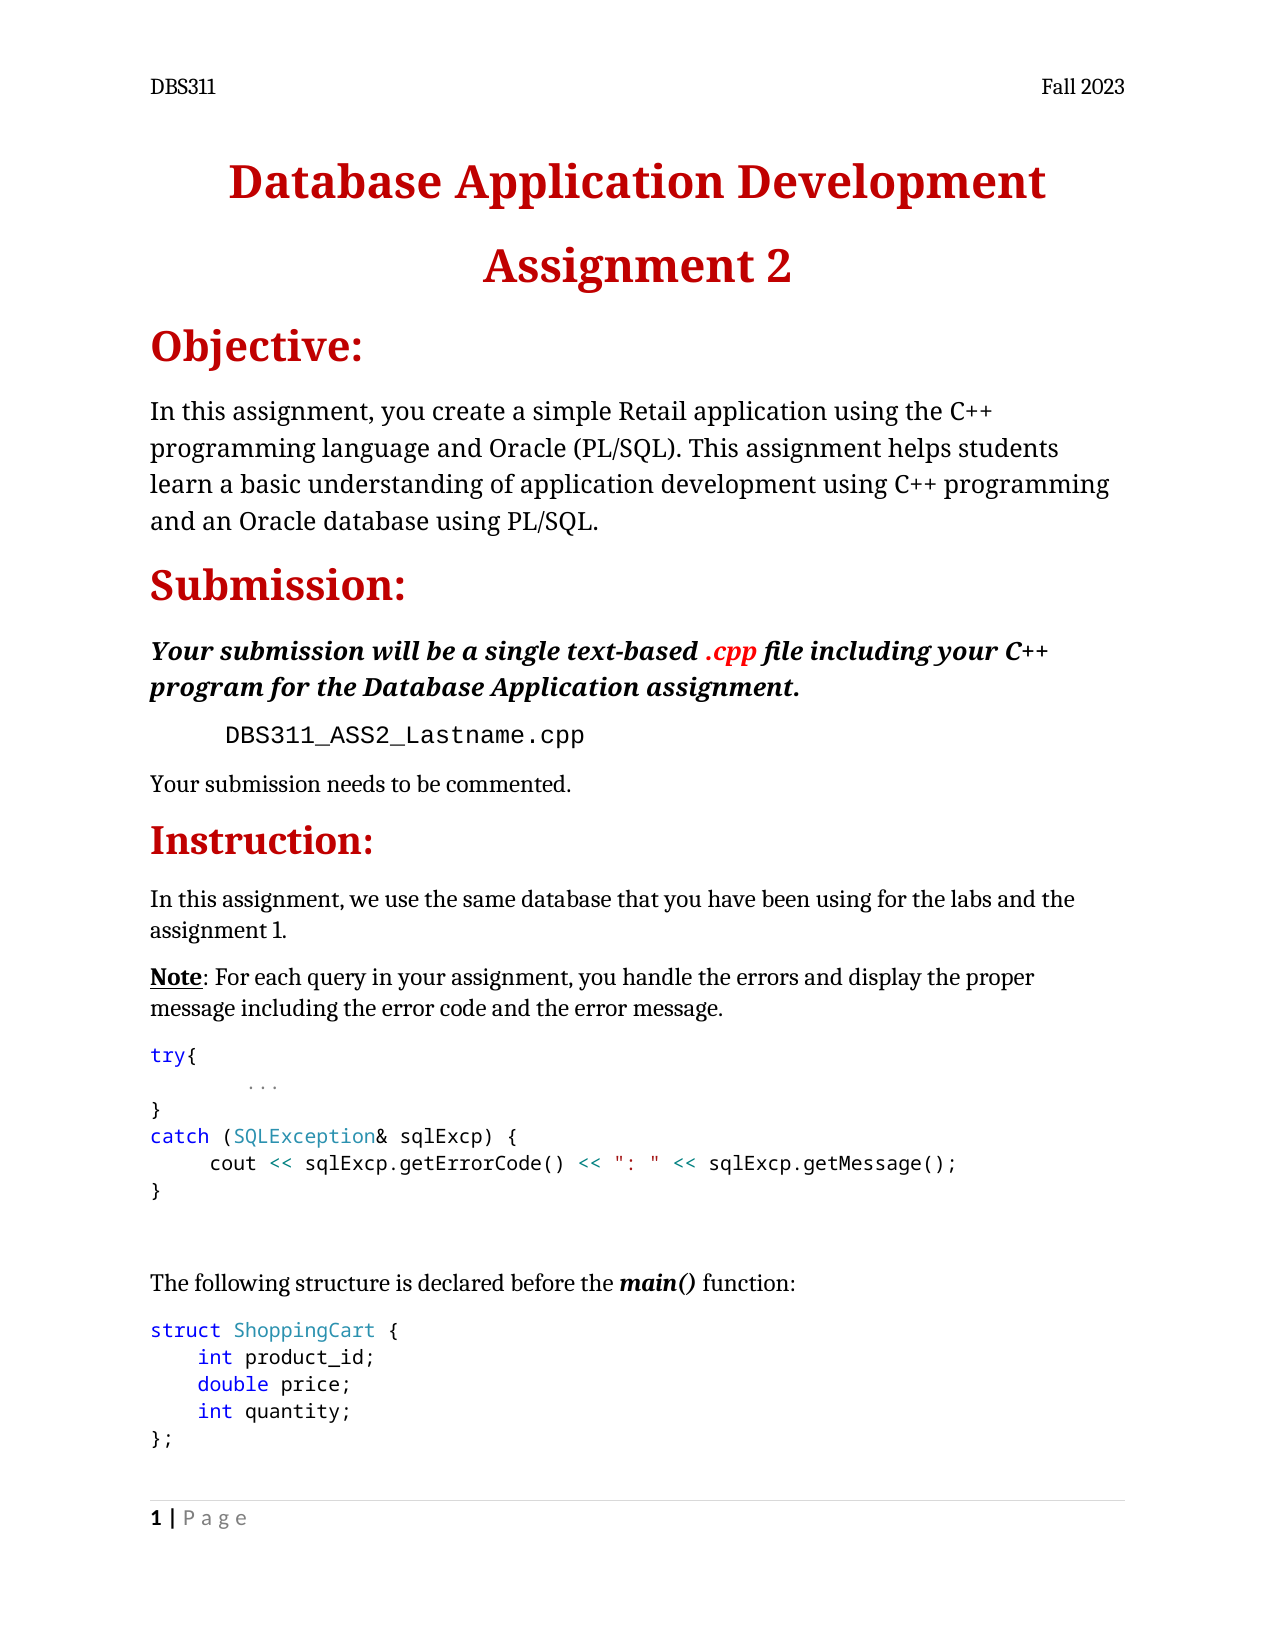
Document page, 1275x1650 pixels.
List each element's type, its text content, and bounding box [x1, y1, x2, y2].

text Database Application Development [150, 150, 1125, 212]
text Submission: [150, 556, 1125, 613]
text In this assignment, you create a simple Retail application using the C++ programming language and Oracle (PL/SQL). This assignment helps students learn a basic understanding of application development using C++ programming and an Oracle database using PL/SQL. [150, 394, 1125, 537]
text cout << sqlExcp.getErrorCode() << ": " << sqlExcp.getMessage(); [150, 1149, 1125, 1176]
text try{ [150, 1041, 1125, 1068]
text } [150, 1176, 1125, 1203]
text struct ShoppingCart { [150, 1317, 1125, 1344]
text Your submission will be a single text-based .cpp file including your C++ program for the Database Application assignment. [150, 633, 1125, 704]
text }; [150, 1424, 1125, 1452]
text int quantity; [150, 1398, 1125, 1424]
text catch (SQLException& sqlExcp) { [150, 1122, 1125, 1149]
text double price; [150, 1371, 1125, 1398]
text Assignment 2 [150, 233, 1125, 296]
text In this assignment, we use the same database that you have been using for the labs and the assignment 1. [150, 885, 1125, 945]
text Note: For each query in your assignment, you handle the errors and display the proper message including the error code and the error message. [150, 963, 1125, 1023]
text int product_id; [150, 1344, 1125, 1371]
text DBS311_ASS2_Lastname.cpp [150, 723, 1125, 751]
text ... [150, 1068, 1125, 1095]
text Instruction: [150, 817, 1125, 865]
text The following structure is declared before the main() function: [150, 1269, 1125, 1298]
text } [150, 1095, 1125, 1122]
text Objective: [150, 317, 1125, 373]
text Your submission needs to be commented. [150, 770, 1125, 799]
